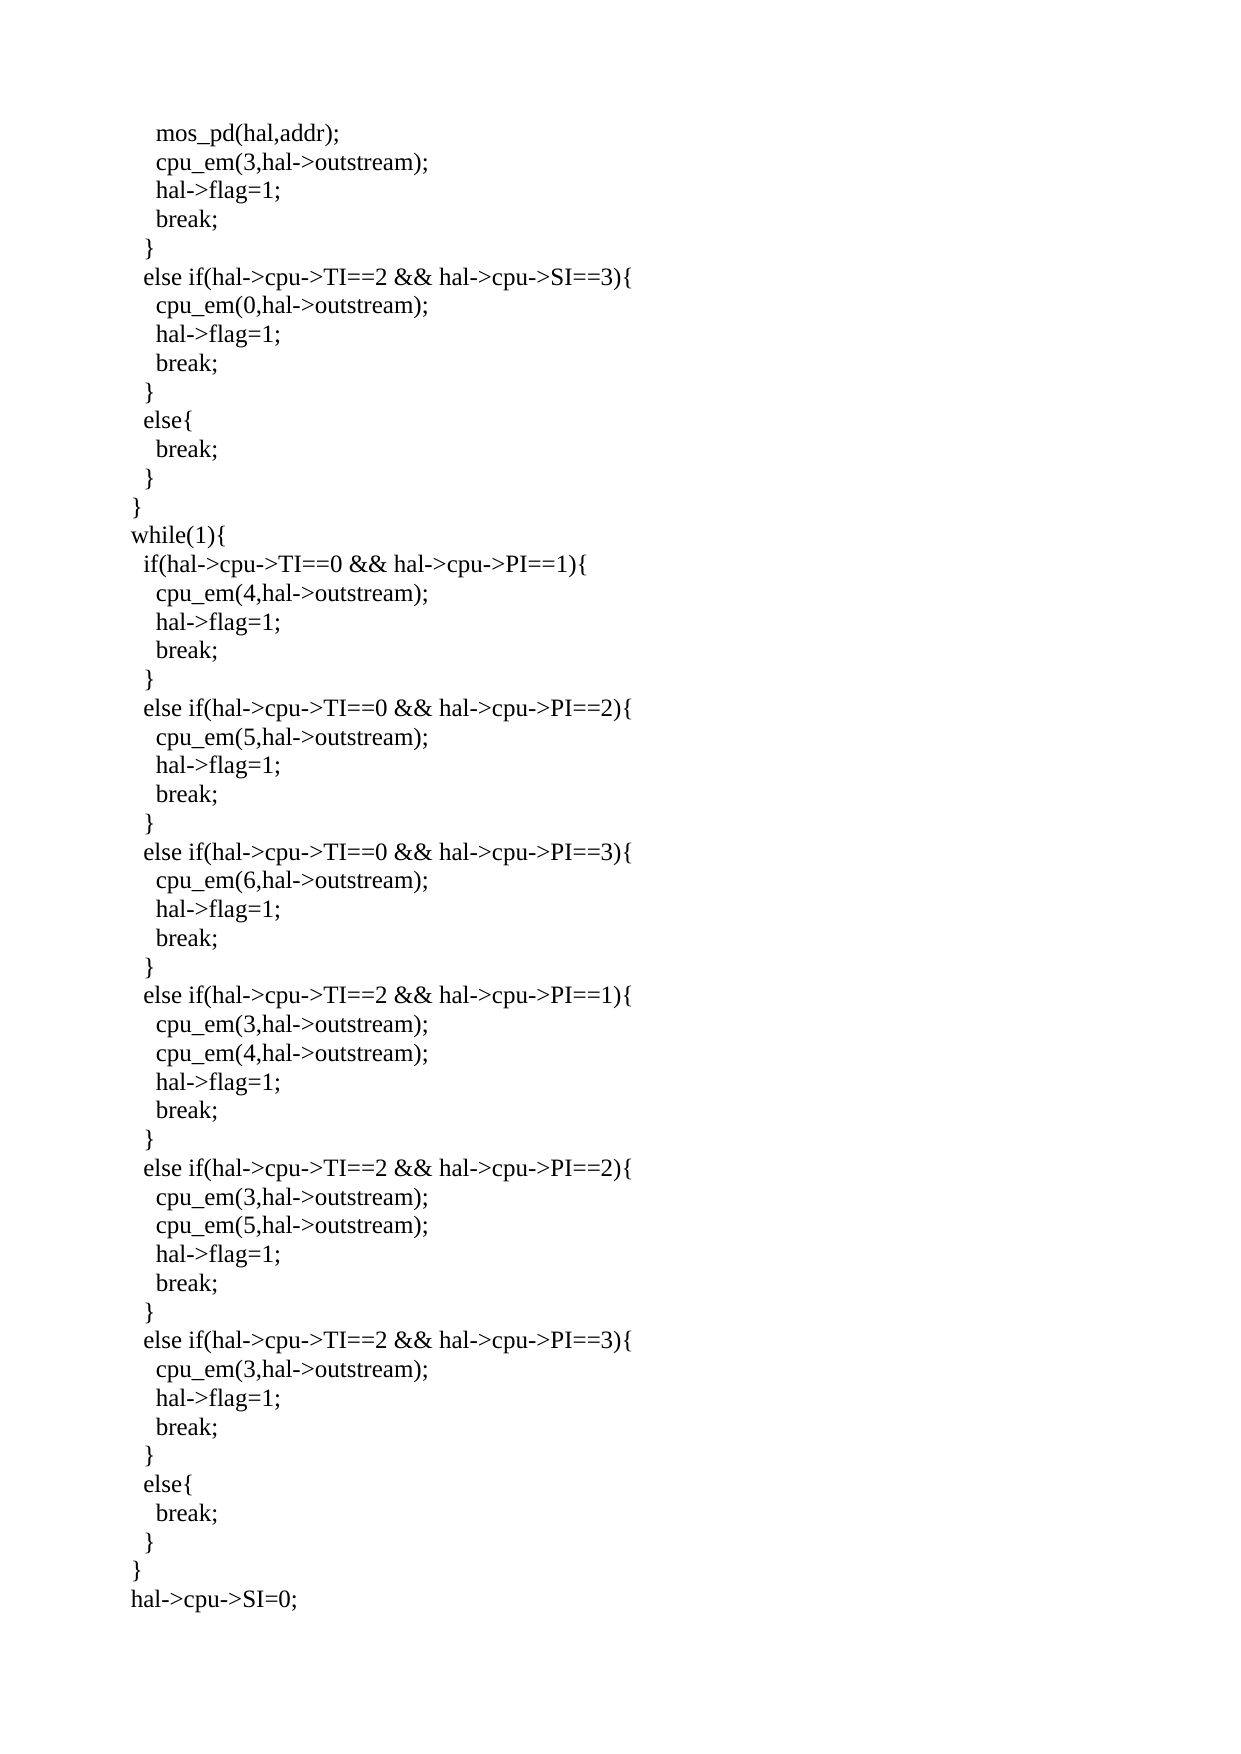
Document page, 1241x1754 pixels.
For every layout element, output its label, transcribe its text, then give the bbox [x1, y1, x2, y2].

text cpu_em(5,hal->outstream); [118, 1211, 1122, 1239]
text hal->cpu->SI=0; [118, 1584, 1122, 1613]
text else if(hal->cpu->TI==2 && hal->cpu->PI==1){ [118, 981, 1122, 1009]
text } [118, 1441, 1122, 1469]
text hal->flag=1; [118, 319, 1122, 348]
text else{ [118, 1469, 1122, 1498]
text else if(hal->cpu->TI==2 && hal->cpu->PI==3){ [118, 1326, 1122, 1354]
text else if(hal->cpu->TI==0 && hal->cpu->PI==2){ [118, 693, 1122, 722]
text } [118, 492, 1122, 521]
text } [118, 952, 1122, 981]
text hal->flag=1; [118, 176, 1122, 204]
text } [118, 233, 1122, 262]
text } [118, 1124, 1122, 1153]
text hal->flag=1; [118, 751, 1122, 779]
text break; [118, 923, 1122, 952]
text break; [118, 1268, 1122, 1297]
text hal->flag=1; [118, 607, 1122, 636]
text } [118, 664, 1122, 693]
text break; [118, 1498, 1122, 1527]
text cpu_em(6,hal->outstream); [118, 866, 1122, 894]
text else if(hal->cpu->TI==2 && hal->cpu->PI==2){ [118, 1153, 1122, 1182]
text cpu_em(5,hal->outstream); [118, 722, 1122, 751]
text cpu_em(3,hal->outstream); [118, 1354, 1122, 1383]
text cpu_em(3,hal->outstream); [118, 147, 1122, 176]
text cpu_em(3,hal->outstream); [118, 1182, 1122, 1211]
text while(1){ [118, 521, 1122, 549]
text cpu_em(4,hal->outstream); [118, 578, 1122, 607]
text } [118, 463, 1122, 492]
text else if(hal->cpu->TI==2 && hal->cpu->SI==3){ [118, 262, 1122, 291]
text break; [118, 1096, 1122, 1124]
text } [118, 1297, 1122, 1326]
text else if(hal->cpu->TI==0 && hal->cpu->PI==3){ [118, 837, 1122, 866]
text mos_pd(hal,addr); [118, 118, 1122, 147]
text break; [118, 434, 1122, 463]
text hal->flag=1; [118, 1383, 1122, 1412]
text } [118, 808, 1122, 837]
text break; [118, 636, 1122, 664]
text break; [118, 1412, 1122, 1441]
text break; [118, 348, 1122, 377]
text hal->flag=1; [118, 1239, 1122, 1268]
text } [118, 1556, 1122, 1584]
text if(hal->cpu->TI==0 && hal->cpu->PI==1){ [118, 549, 1122, 578]
text cpu_em(4,hal->outstream); [118, 1038, 1122, 1067]
text hal->flag=1; [118, 1067, 1122, 1096]
text break; [118, 779, 1122, 808]
text cpu_em(3,hal->outstream); [118, 1009, 1122, 1038]
text hal->flag=1; [118, 894, 1122, 923]
text cpu_em(0,hal->outstream); [118, 291, 1122, 319]
text break; [118, 204, 1122, 233]
text else{ [118, 406, 1122, 434]
text } [118, 377, 1122, 406]
text } [118, 1527, 1122, 1556]
